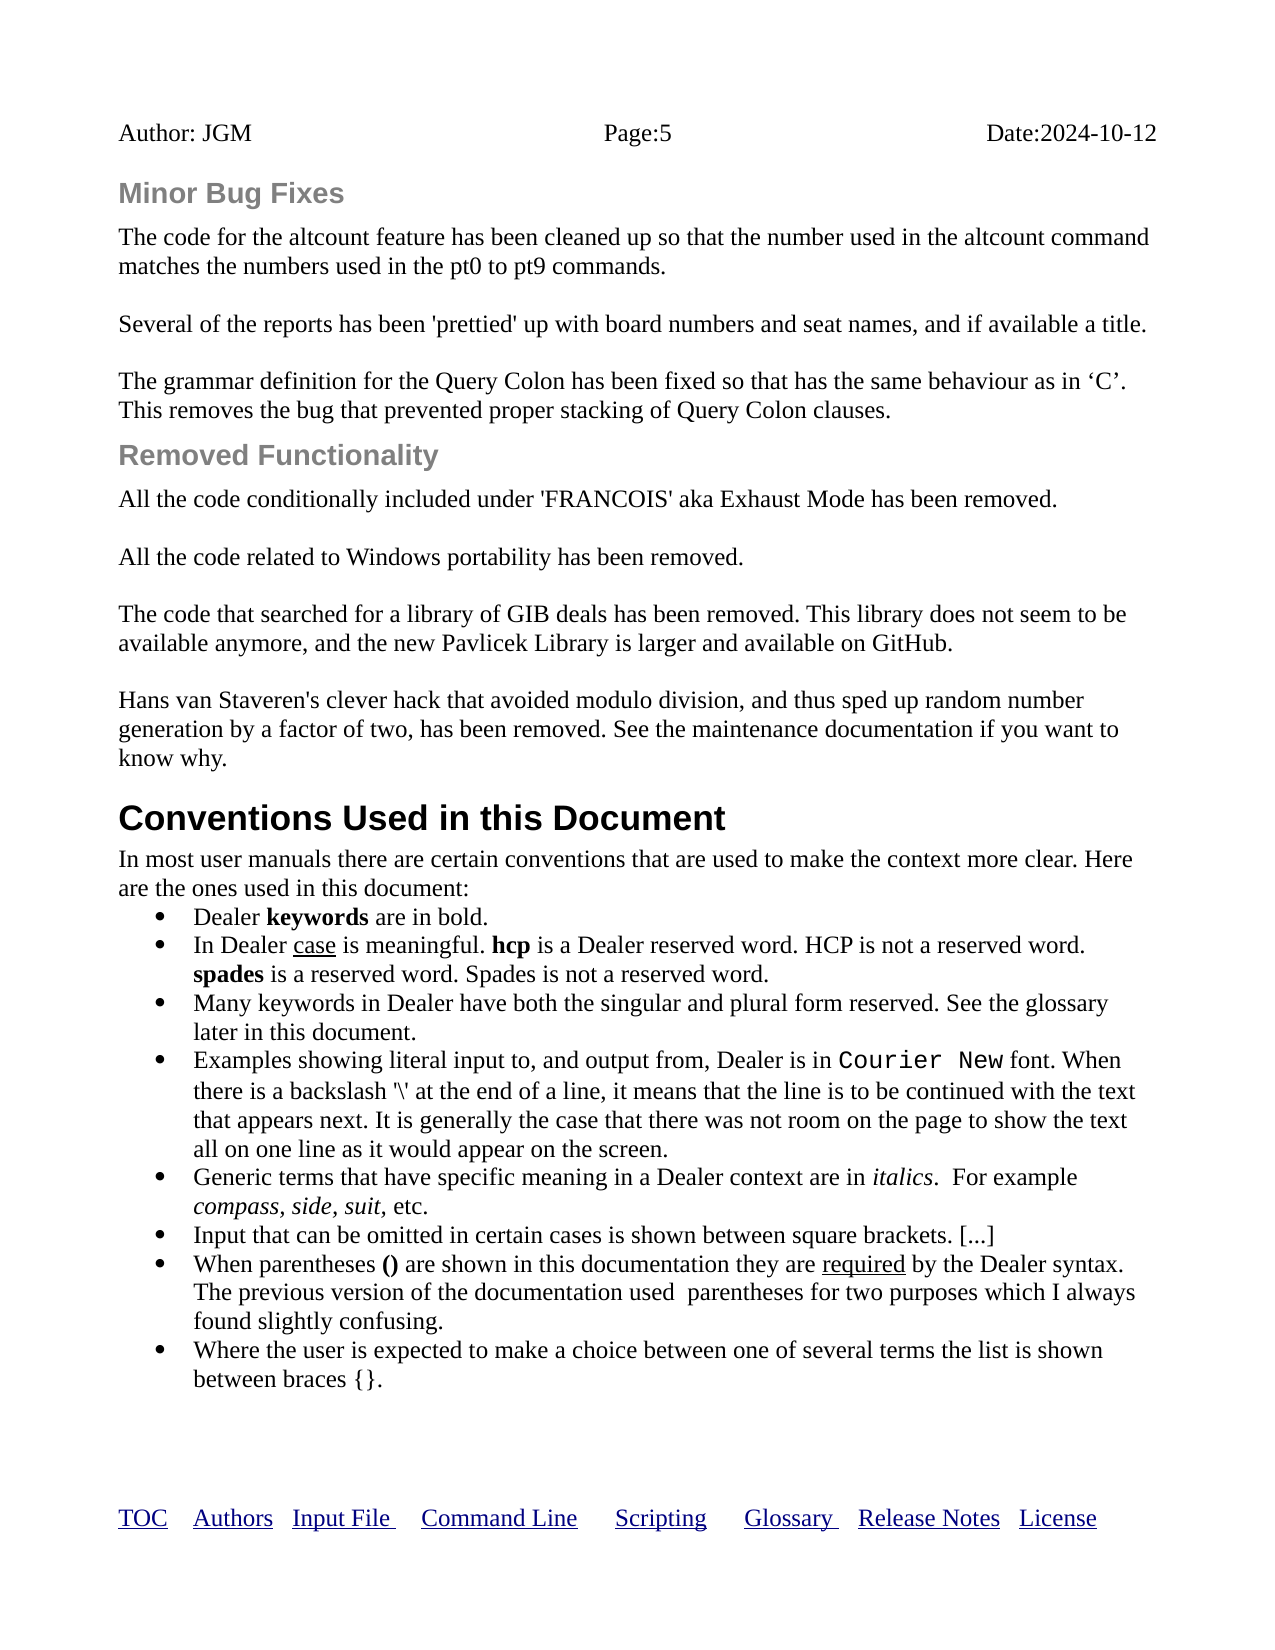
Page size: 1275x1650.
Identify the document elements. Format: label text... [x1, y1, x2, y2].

list In Dealer case is meaningful. hcp is a Dealer reserved word. HCP is not a reserved word. spades is a reserved word. Spades is not a reserved word. [156, 930, 1157, 988]
text The code for the altcount feature has been cleaned up so that the number used in the altcount command matches the numbers used in the pt0 to pt9 commands. [118, 222, 1157, 280]
text In most user manuals there are certain conventions that are used to make the context more clear. Here are the ones used in this document: [118, 844, 1157, 902]
list When parentheses () are shown in this documentation they are required by the Dealer syntax. The previous version of the documentation used parentheses for two purposes which I always found slightly confusing. [156, 1249, 1157, 1335]
text Hans van Staveren's clever hack that avoided modulo division, and thus sped up random number generation by a factor of two, has been removed. See the maintenance documentation if you want to know why. [118, 686, 1157, 772]
text Several of the reports has been 'prettied' up with board numbers and seat names, and if available a title. [118, 309, 1157, 337]
text The code that searched for a library of GIB deals has been removed. This library does not seem to be available anymore, and the new Pavlicek Library is larger and available on GitHub. [118, 599, 1157, 657]
list Where the user is expected to make a choice between one of several terms the list is shown between braces {}. [156, 1335, 1157, 1392]
list Generic terms that have specific meaning in a Dealer context are in italics. For example compass, side, suit, etc. [156, 1162, 1157, 1220]
list Many keywords in Dealer have both the singular and plural form reserved. See the glossary later in this document. [156, 988, 1157, 1045]
subtitle Conventions Used in this Document [118, 797, 1157, 838]
text All the code related to Windows portability has been removed. [118, 542, 1157, 571]
subtitle Minor Bug Fixes [118, 176, 1157, 210]
text All the code conditionally included under 'FRANCOIS' aka Exhaust Mode has been removed. [118, 484, 1157, 513]
text The grammar definition for the Query Colon has been fixed so that has the same behaviour as in ‘C’. This removes the bug that prevented proper stacking of Query Colon clauses. [118, 366, 1157, 424]
list Dealer keywords are in bold. [156, 902, 1157, 930]
subtitle Removed Functionality [118, 438, 1157, 472]
list Examples showing literal input to, and output from, Dealer is in Courier New font. When there is a backslash '\' at the end of a line, it means that the line is to be continued with the text that appears next. It is generally the case that there was not room on the page to show the text all on one line as it would appear on the screen. [156, 1045, 1157, 1162]
list Input that can be omitted in certain cases is shown between square brackets. [...] [156, 1220, 1157, 1249]
